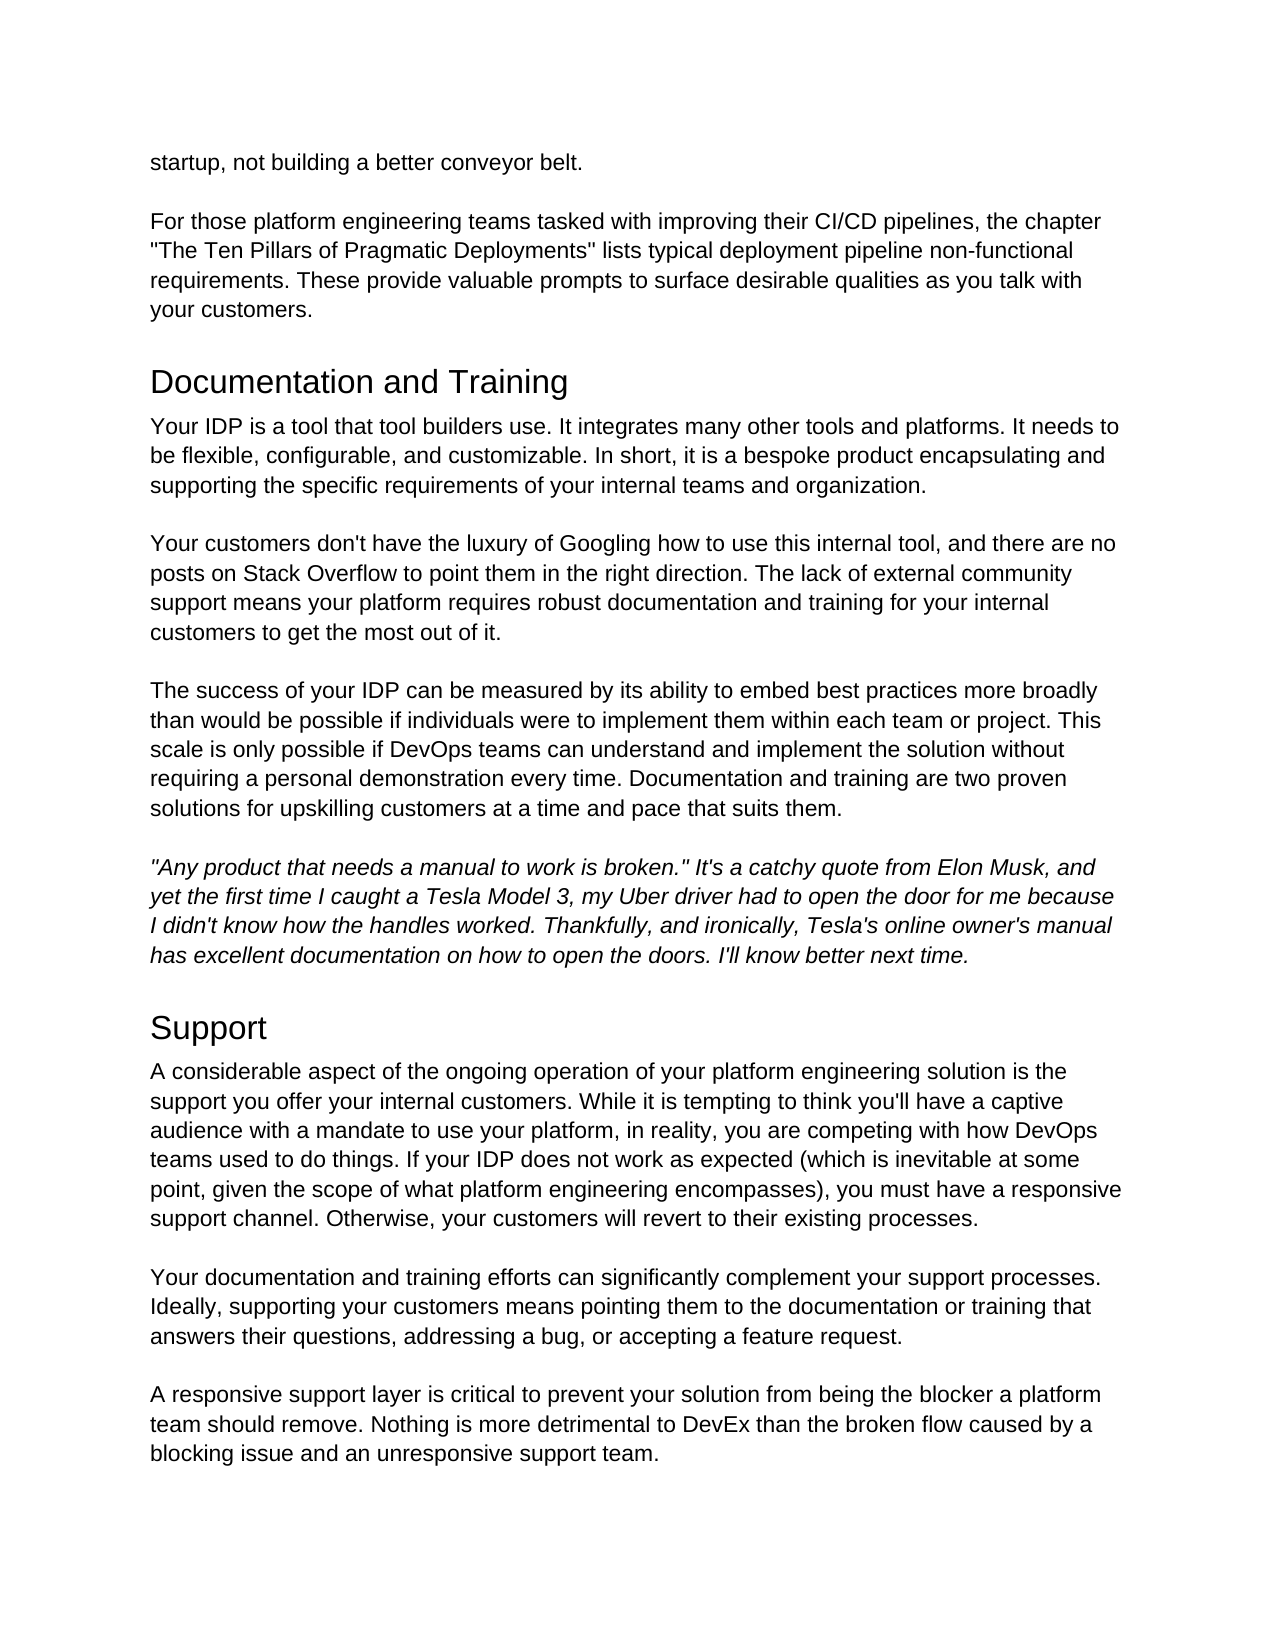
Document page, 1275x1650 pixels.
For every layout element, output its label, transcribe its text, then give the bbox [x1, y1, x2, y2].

text Your documentation and training efforts can significantly complement your support processes. Ideally, supporting your customers means pointing them to the documentation or training that answers their questions, addressing a bug, or accepting a feature request. [150, 1264, 1125, 1349]
text Your IDP is a tool that tool builders use. It integrates many other tools and platforms. It needs to be flexible, configurable, and customizable. In short, it is a bespoke product encapsulating and supporting the specific requirements of your internal teams and organization. [150, 413, 1125, 498]
subtitle Support [150, 1009, 1125, 1046]
text startup, not building a better conveyor belt. [150, 150, 1125, 176]
text A responsive support layer is critical to prevent your solution from being the blocker a platform team should remove. Nothing is more detrimental to DevEx than the broken flow caused by a blocking issue and an unresponsive support team. [150, 1382, 1125, 1466]
text A considerable aspect of the ongoing operation of your platform engineering solution is the support you offer your internal customers. While it is tempting to think you'll have a captive audience with a mandate to use your platform, in reality, you are competing with how DevOps teams used to do things. If your IDP does not work as expected (which is inevitable at some point, given the scope of what platform engineering encompasses), you must have a responsive support channel. Otherwise, your customers will revert to their existing processes. [150, 1059, 1125, 1231]
text The success of your IDP can be measured by its ability to embed best practices more broadly than would be possible if individuals were to implement them within each team or project. This scale is only possible if DevOps teams can understand and implement the solution without requiring a personal demonstration every time. Documentation and training are two proven solutions for upskilling customers at a time and pace that suits them. [150, 678, 1125, 821]
text For those platform engineering teams tasked with improving their CI/CD pipelines, the chapter "The Ten Pillars of Pragmatic Deployments'' lists typical deployment pipeline non-functional requirements. These provide valuable prompts to surface desirable qualities as you talk with your customers. [150, 209, 1125, 322]
text Your customers don't have the luxury of Googling how to use this internal tool, and there are no posts on Stack Overflow to point them in the right direction. The lack of external community support means your platform requires robust documentation and training for your internal customers to get the most out of it. [150, 531, 1125, 645]
subtitle Documentation and Training [150, 364, 1125, 401]
text "Any product that needs a manual to work is broken." It's a catchy quote from Elon Musk, and yet the first time I caught a Tesla Model 3, my Uber driver had to open the door for me because I didn't know how the handles worked. Thankfully, and ironically, Tesla's online owner's manual has excellent documentation on how to open the doors. I'll know better next time. [150, 854, 1125, 968]
